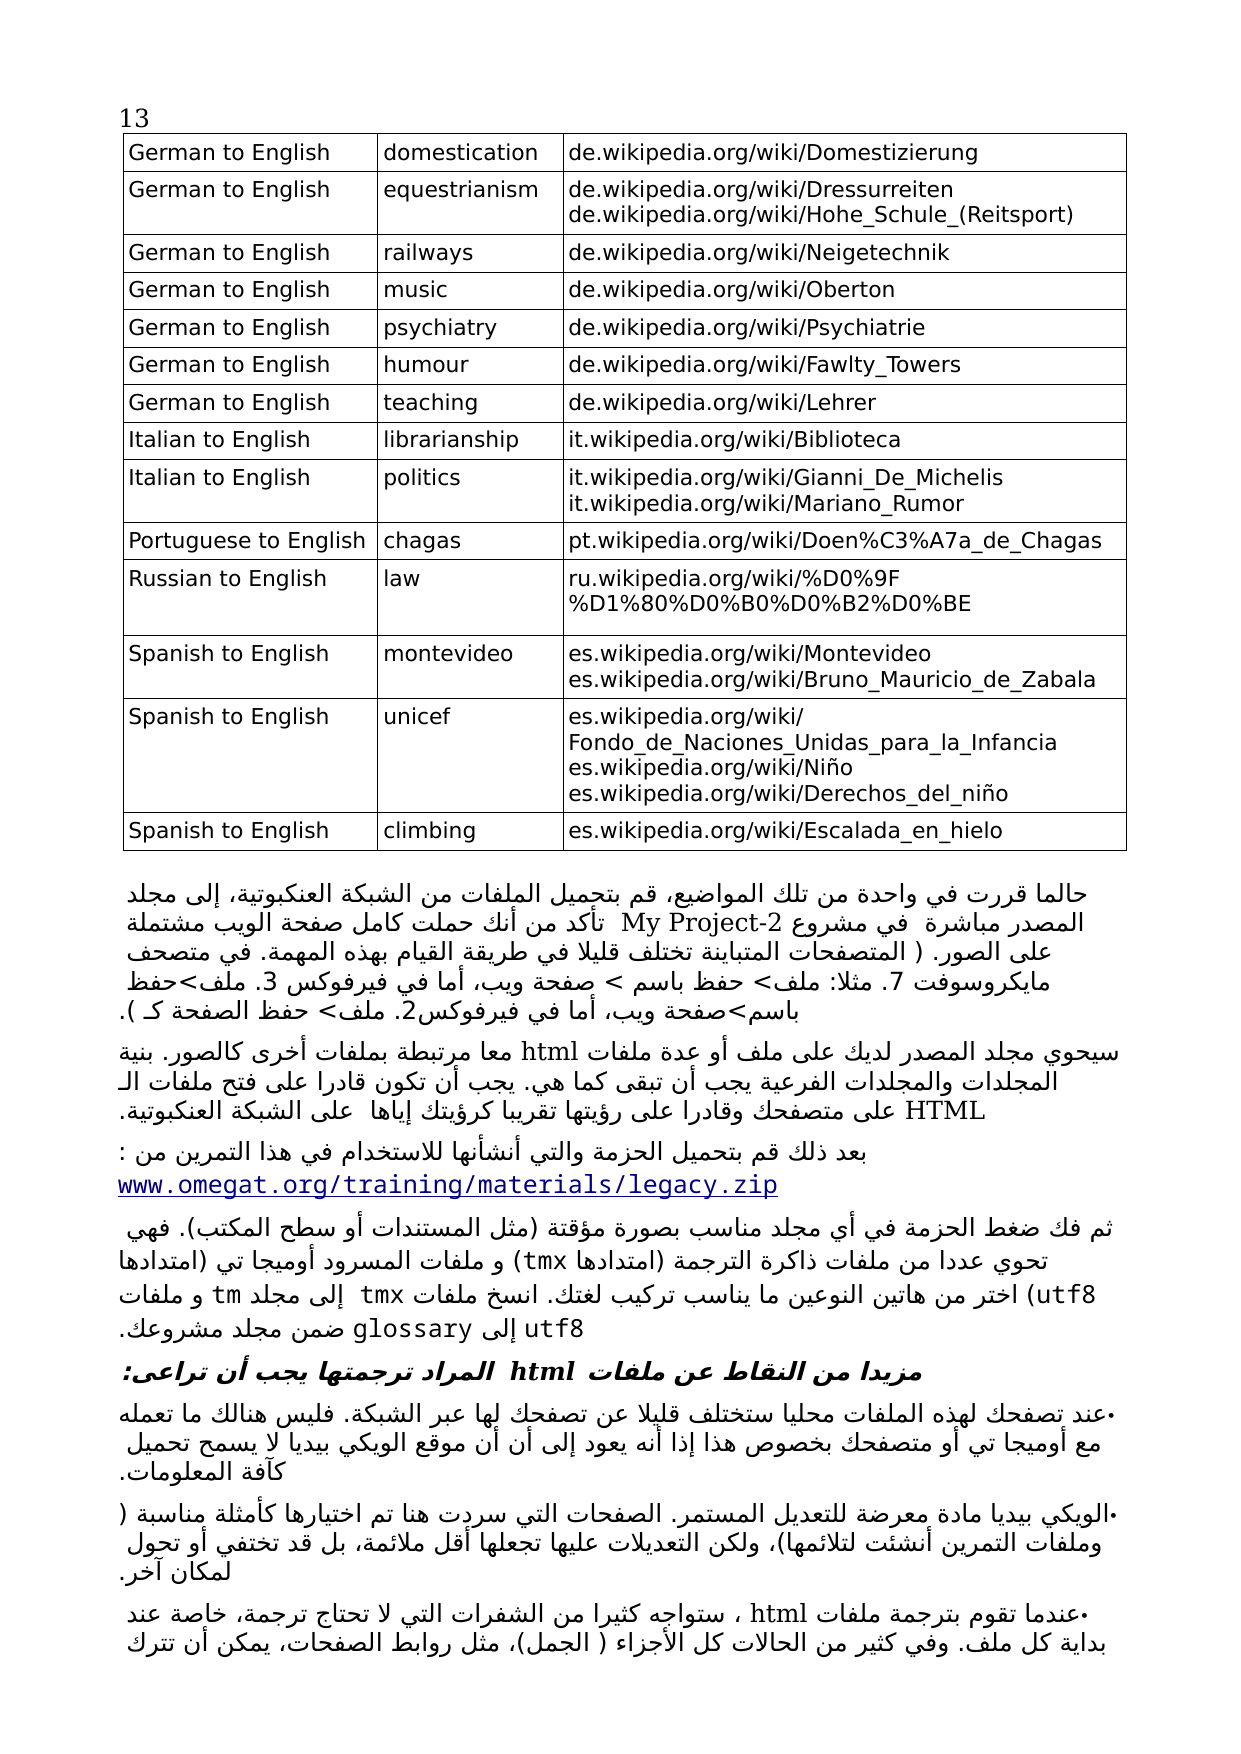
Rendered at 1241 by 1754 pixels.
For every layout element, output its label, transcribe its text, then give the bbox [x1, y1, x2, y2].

table_cell Russian to English [124, 560, 377, 635]
table_cell teaching [378, 385, 563, 421]
table_cell German to English [124, 235, 377, 271]
table_cell Spanish to English [124, 699, 377, 812]
table_cell de.wikipedia.org/wiki/Fawlty_Towers [564, 348, 1126, 384]
table_cell German to English [124, 310, 377, 346]
table_cell German to English [124, 172, 377, 234]
table_cell de.wikipedia.org/wiki/Dressurreiten de.wikipedia.org/wiki/Hohe_Schule_(Reitsport) [564, 172, 1126, 234]
text ثم فك ضغط الحزمة في أي مجلد مناسب بصورة مؤقتة (مثل المستندات أو سطح المكتب). فهي تحوي عددا من ملفات ذاكرة الترجمة (امتدادها tmx) و ملفات المسرود أوميجا تي (امتدادها utf8) اختر من هاتين النوعين ما يناسب تركيب لغتك. انسخ ملفات tmx إلى مجلد tm و ملفات utf8 إلى glossary ضمن مجلد مشروعك. [118, 1213, 1122, 1344]
table_cell politics [378, 460, 563, 522]
table_cell humour [378, 348, 563, 384]
table_cell climbing [378, 813, 563, 849]
table_cell law [378, 560, 563, 635]
table_cell it.wikipedia.org/wiki/Gianni_De_Michelis it.wikipedia.org/wiki/Mariano_Rumor [564, 460, 1126, 522]
table_cell chagas [378, 523, 563, 559]
table_cell psychiatry [378, 310, 563, 346]
table_cell Italian to English [124, 460, 377, 522]
table_cell Spanish to English [124, 813, 377, 849]
table_cell unicef [378, 699, 563, 812]
table_cell es.wikipedia.org/wiki/Montevideo es.wikipedia.org/wiki/Bruno_Mauricio_de_Zabala [564, 636, 1126, 698]
table_cell de.wikipedia.org/wiki/Oberton [564, 273, 1126, 309]
table_cell it.wikipedia.org/wiki/Biblioteca [564, 423, 1126, 459]
list عندما تقوم بترجمة ملفات html ، ستواجه كثيرا من الشفرات التي لا تحتاج ترجمة، خاصة عند بداية كل ملف. وفي كثير من الحالات كل الأجزاء ( الجمل)، مثل روابط الصفحات، يمكن أن تترك كما هي وذلك ببساطة عن طريق الضغط على مفتاح الإدخال لتأكيد أنها ستبقى كما هي. [118, 1599, 1122, 1657]
table_cell music [378, 273, 563, 309]
table_cell de.wikipedia.org/wiki/Domestizierung [564, 134, 1126, 171]
table_cell Portuguese to English [124, 523, 377, 559]
text حالما قررت في واحدة من تلك المواضيع، قم بتحميل الملفات من الشبكة العنكبوتية، إلى مجلد المصدر مباشرة في مشروع My Project-2 تأكد من أنك حملت كامل صفحة الويب مشتملة على الصور. ( المتصفحات المتباينة تختلف قليلا في طريقة القيام بهذه المهمة. في متصحف مايكروسوفت 7. مثلا: ملف> حفظ باسم > صفحة ويب، أما في فيرفوكس 3. ملف>حفظ باسم>صفحة ويب، أما في فيرفوكس2. ملف> حفظ الصفحة كـ ). [118, 850, 1122, 1025]
text مزيدا من النقاط عن ملفات html المراد ترجمتها يجب أن تراعى: [118, 1357, 1122, 1386]
table_cell de.wikipedia.org/wiki/Psychiatrie [564, 310, 1126, 346]
table_cell railways [378, 235, 563, 271]
table_cell es.wikipedia.org/wiki/Fondo_de_Naciones_Unidas_para_la_Infancia es.wikipedia.org/wiki/Niño es.wikipedia.org/wiki/Derechos_del_niño [564, 699, 1126, 812]
table_cell de.wikipedia.org/wiki/Lehrer [564, 385, 1126, 421]
table_cell Italian to English [124, 423, 377, 459]
table_cell pt.wikipedia.org/wiki/Doen%C3%A7a_de_Chagas [564, 523, 1126, 559]
table_cell es.wikipedia.org/wiki/Escalada_en_hielo [564, 813, 1126, 849]
table_cell de.wikipedia.org/wiki/Neigetechnik [564, 235, 1126, 271]
table_cell German to English [124, 385, 377, 421]
table_cell montevideo [378, 636, 563, 698]
text سيحوي مجلد المصدر لديك على ملف أو عدة ملفات html معا مرتبطة بملفات أخرى كالصور. بنية المجلدات والمجلدات الفرعية يجب أن تبقى كما هي. يجب أن تكون قادرا على فتح ملفات الـ HTML على متصفحك وقادرا على رؤيتها تقريبا كرؤيتك إياها على الشبكة العنكبوتية. [118, 1037, 1122, 1125]
table_cell German to English [124, 348, 377, 384]
text بعد ذلك قم بتحميل الحزمة والتي أنشأنها للاستخدام في هذا التمرين من : www.omegat.org/training/materials/legacy.zip [118, 1137, 1122, 1201]
table_cell domestication [378, 134, 563, 171]
table_cell German to English [124, 134, 377, 171]
table_cell German to English [124, 273, 377, 309]
table_cell librarianship [378, 423, 563, 459]
table_cell Spanish to English [124, 636, 377, 698]
list عند تصفحك لهذه الملفات محليا ستختلف قليلا عن تصفحك لها عبر الشبكة. فليس هنالك ما تعمله مع أوميجا تي أو متصفحك بخصوص هذا إذا أنه يعود إلى أن أن موقع الويكي بيديا لا يسمح تحميل كآفة المعلومات. [118, 1399, 1122, 1486]
list الويكي بيديا مادة معرضة للتعديل المستمر. الصفحات التي سردت هنا تم اختيارها كأمثلة مناسبة ( وملفات التمرين أنشئت لتلائمها)، ولكن التعديلات عليها تجعلها أقل ملائمة، بل قد تختفي أو تحول لمكان آخر. [118, 1499, 1122, 1586]
table_cell ru.wikipedia.org/wiki/%D0%9F%D1%80%D0%B0%D0%B2%D0%BE [564, 560, 1126, 635]
table_cell equestrianism [378, 172, 563, 234]
